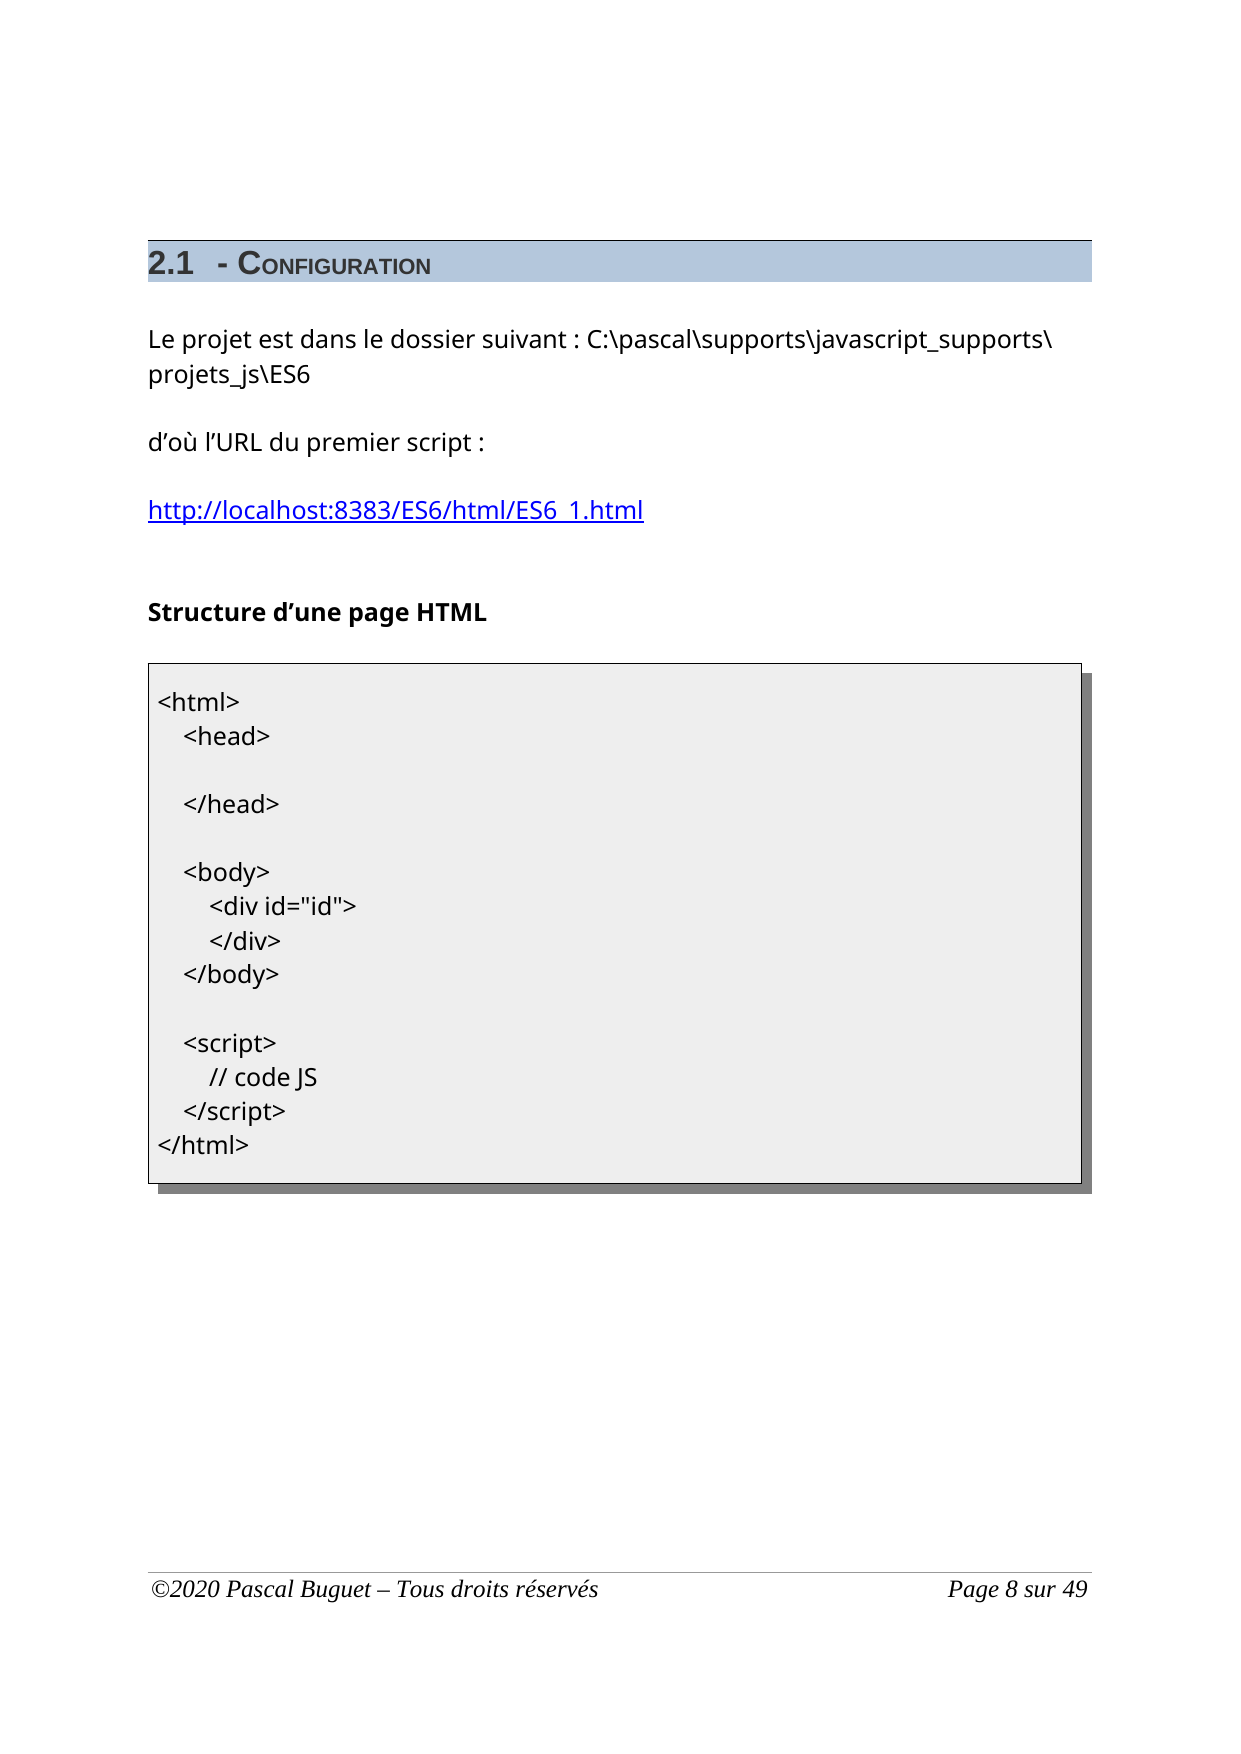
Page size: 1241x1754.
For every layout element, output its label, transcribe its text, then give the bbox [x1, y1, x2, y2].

text Structure d’une page HTML [148, 595, 1092, 629]
text <head> [149, 697, 1081, 731]
text </body> [149, 935, 1081, 969]
text <div id="id"> [149, 867, 1081, 901]
text </div> [149, 901, 1081, 935]
text <script> [149, 1003, 1081, 1037]
text Le projet est dans le dossier suivant : C:\pascal\supports\javascript_supports\projets_js\ES6 [148, 322, 1092, 390]
text d’où l’URL du premier script : [148, 424, 1092, 458]
text <html> [149, 664, 1081, 697]
subtitle - Configuration [148, 241, 1092, 282]
text <body> [149, 833, 1081, 867]
text http://localhost:8383/ES6/html/ES6_1.html [148, 492, 1092, 527]
text // code JS [149, 1037, 1081, 1072]
text </script> [149, 1072, 1081, 1106]
text </html> [149, 1106, 1081, 1183]
text </head> [149, 765, 1081, 799]
